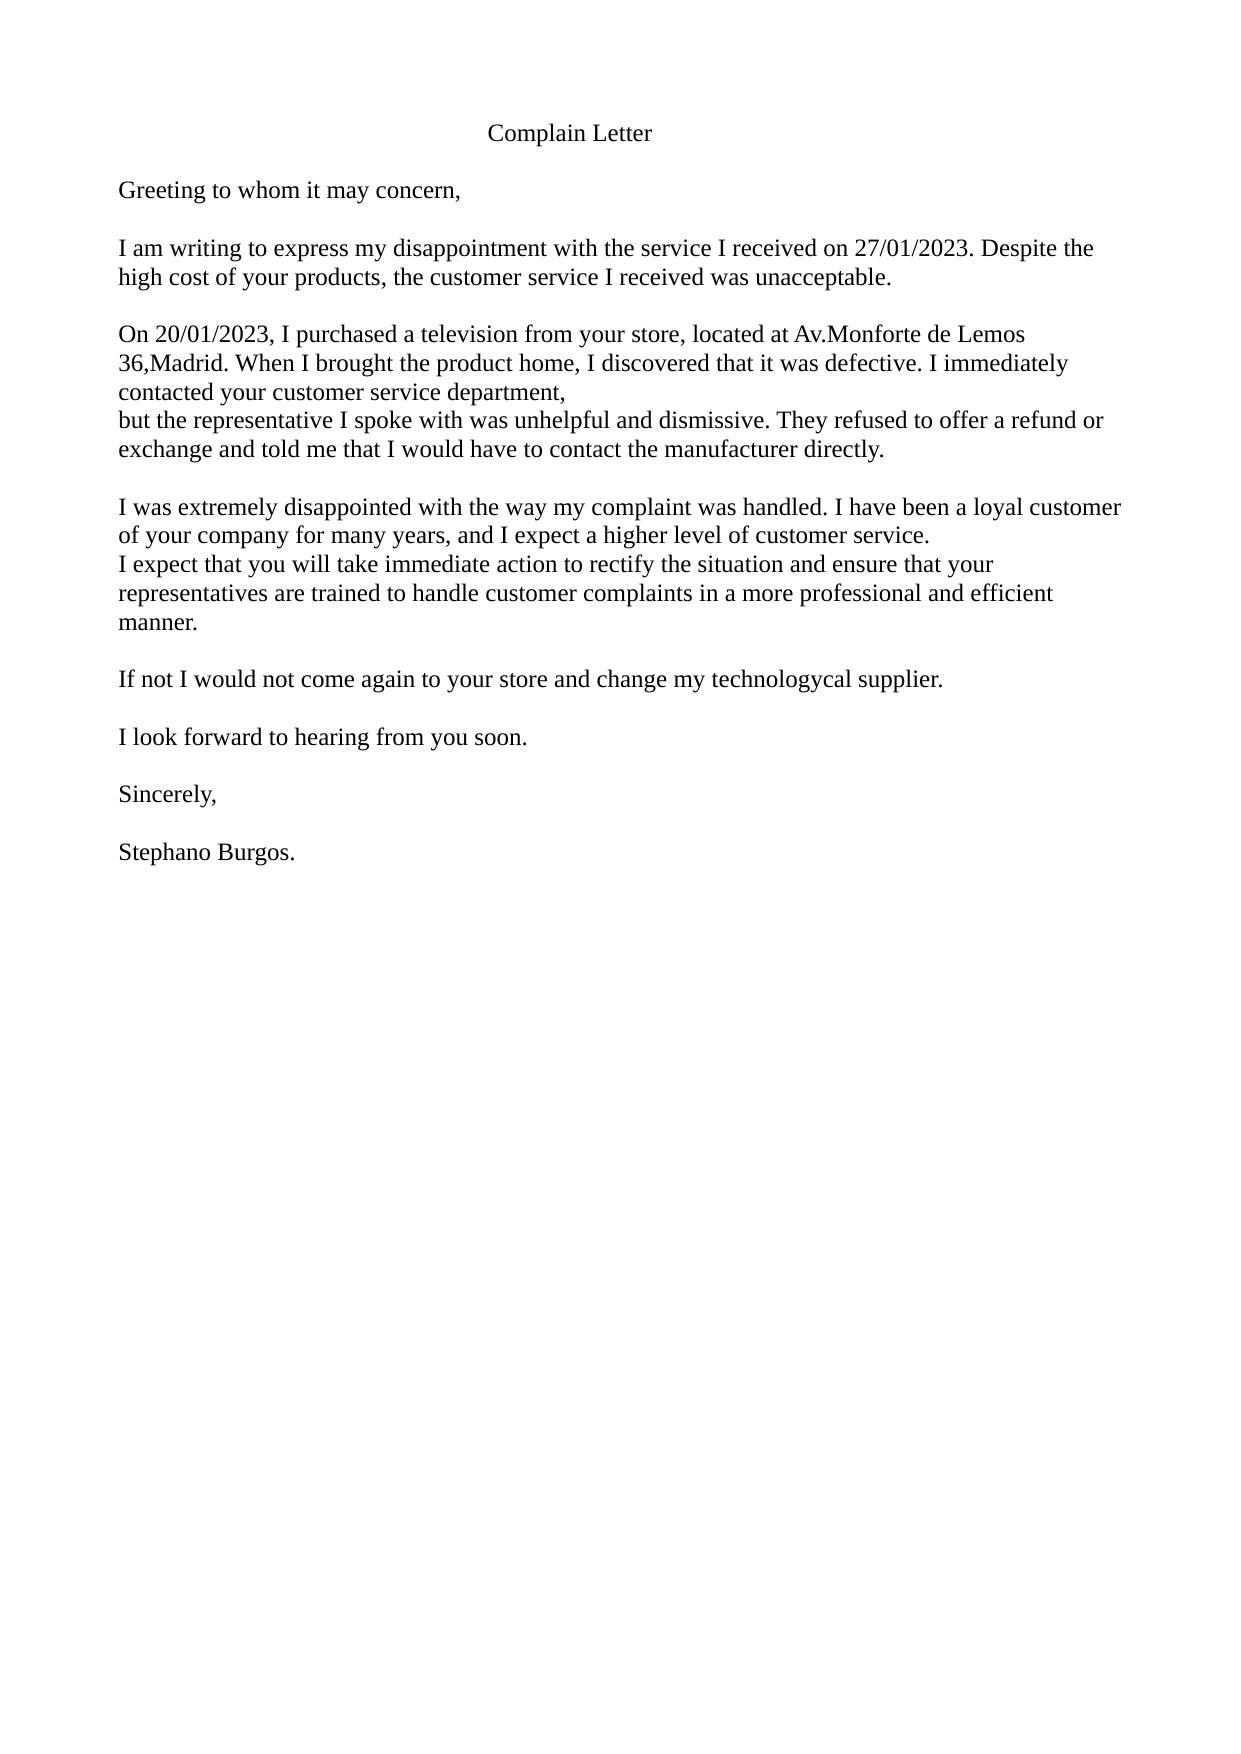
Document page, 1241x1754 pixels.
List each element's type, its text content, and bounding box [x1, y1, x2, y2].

text I look forward to hearing from you soon. [118, 722, 1122, 751]
text but the representative I spoke with was unhelpful and dismissive. They refused to offer a refund or exchange and told me that I would have to contact the manufacturer directly. [118, 406, 1122, 463]
text I was extremely disappointed with the way my complaint was handled. I have been a loyal customer of your company for many years, and I expect a higher level of customer service. [118, 492, 1122, 549]
text I am writing to express my disappointment with the service I received on 27/01/2023. Despite the high cost of your products, the customer service I received was unacceptable. [118, 233, 1122, 291]
text Complain Letter [118, 118, 1122, 147]
text On 20/01/2023, I purchased a television from your store, located at Av.Monforte de Lemos 36,Madrid. When I brought the product home, I discovered that it was defective. I immediately contacted your customer service department, [118, 319, 1122, 406]
text If not I would not come again to your store and change my technologycal supplier. [118, 664, 1122, 693]
text I expect that you will take immediate action to rectify the situation and ensure that your representatives are trained to handle customer complaints in a more professional and efficient manner. [118, 549, 1122, 636]
text Greeting to whom it may concern, [118, 176, 1122, 204]
text Stephano Burgos. [118, 837, 1122, 866]
text Sincerely, [118, 779, 1122, 808]
